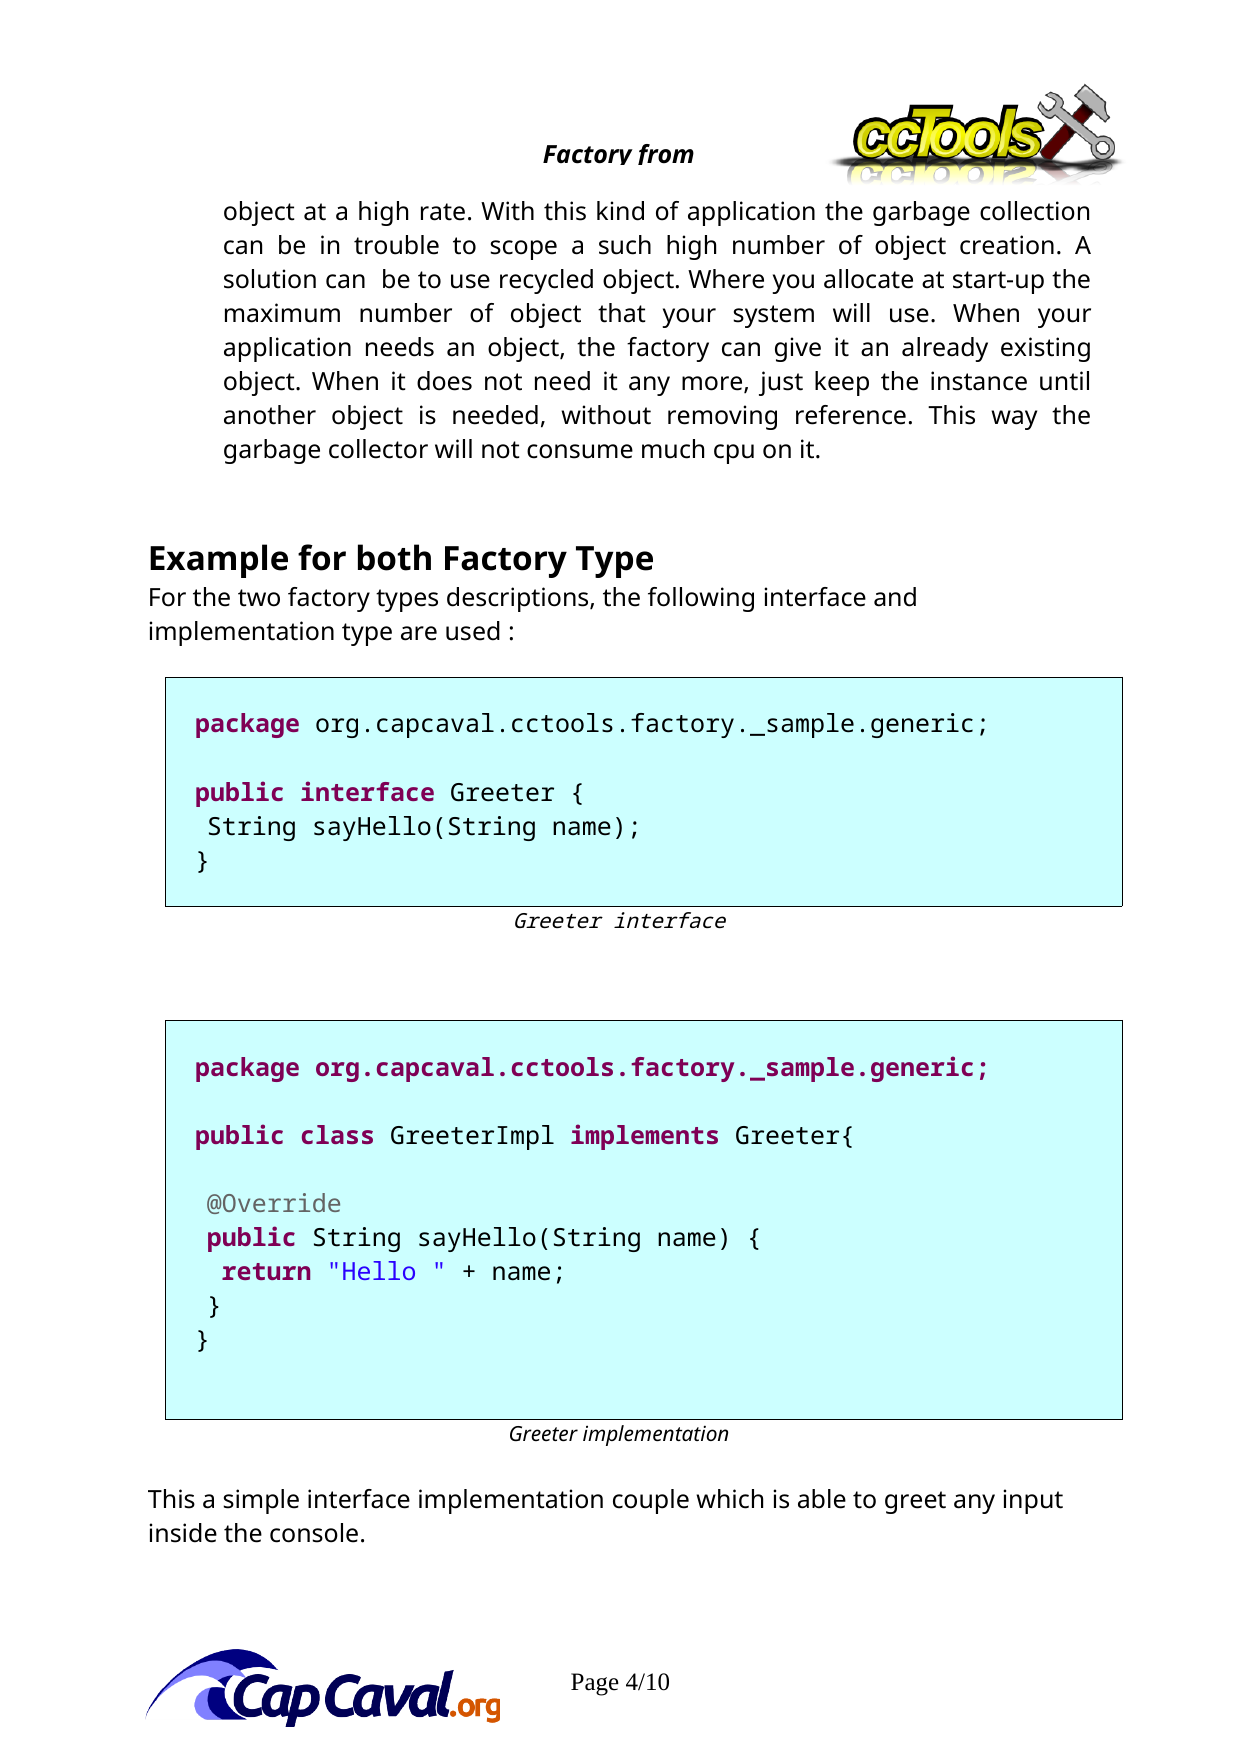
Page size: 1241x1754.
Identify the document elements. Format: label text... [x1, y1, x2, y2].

text @Override [166, 1156, 1122, 1190]
list object at a high rate. With this kind of application the garbage collection can be in trouble to scope a such high number of object creation. A solution can be to use recycled object. Where you allocate at start-up the maximum number of object that your system will use. When your application needs an object, the factory can give it an already existing object. When it does not need it any more, just keep the instance until another object is needed, without removing reference. This way the garbage collector will not consume much cpu on it. [185, 194, 1093, 466]
picture [822, 79, 1135, 189]
text return "Hello " + name; [166, 1224, 1122, 1258]
text } [166, 813, 1122, 906]
text } [166, 1258, 1122, 1292]
text Greeter implementation [148, 1419, 1093, 1448]
text Greeter interface [148, 906, 1093, 934]
text } [166, 1292, 1122, 1326]
text package org.capcaval.cctools.factory._sample.generic; [166, 678, 1122, 711]
text public String sayHello(String name) { [166, 1190, 1122, 1224]
text public interface Greeter { [166, 745, 1122, 779]
text This a simple interface implementation couple which is able to greet any input inside the console. [148, 1482, 1093, 1550]
text package org.capcaval.cctools.factory._sample.generic; [166, 1021, 1122, 1054]
text String sayHello(String name); [166, 779, 1122, 813]
text Example for both Factory Type [148, 534, 1093, 580]
text For the two factory types descriptions, the following interface and implementation type are used : [148, 580, 1093, 648]
picture [145, 1649, 500, 1727]
text public class GreeterImpl implements Greeter{ [166, 1088, 1122, 1122]
